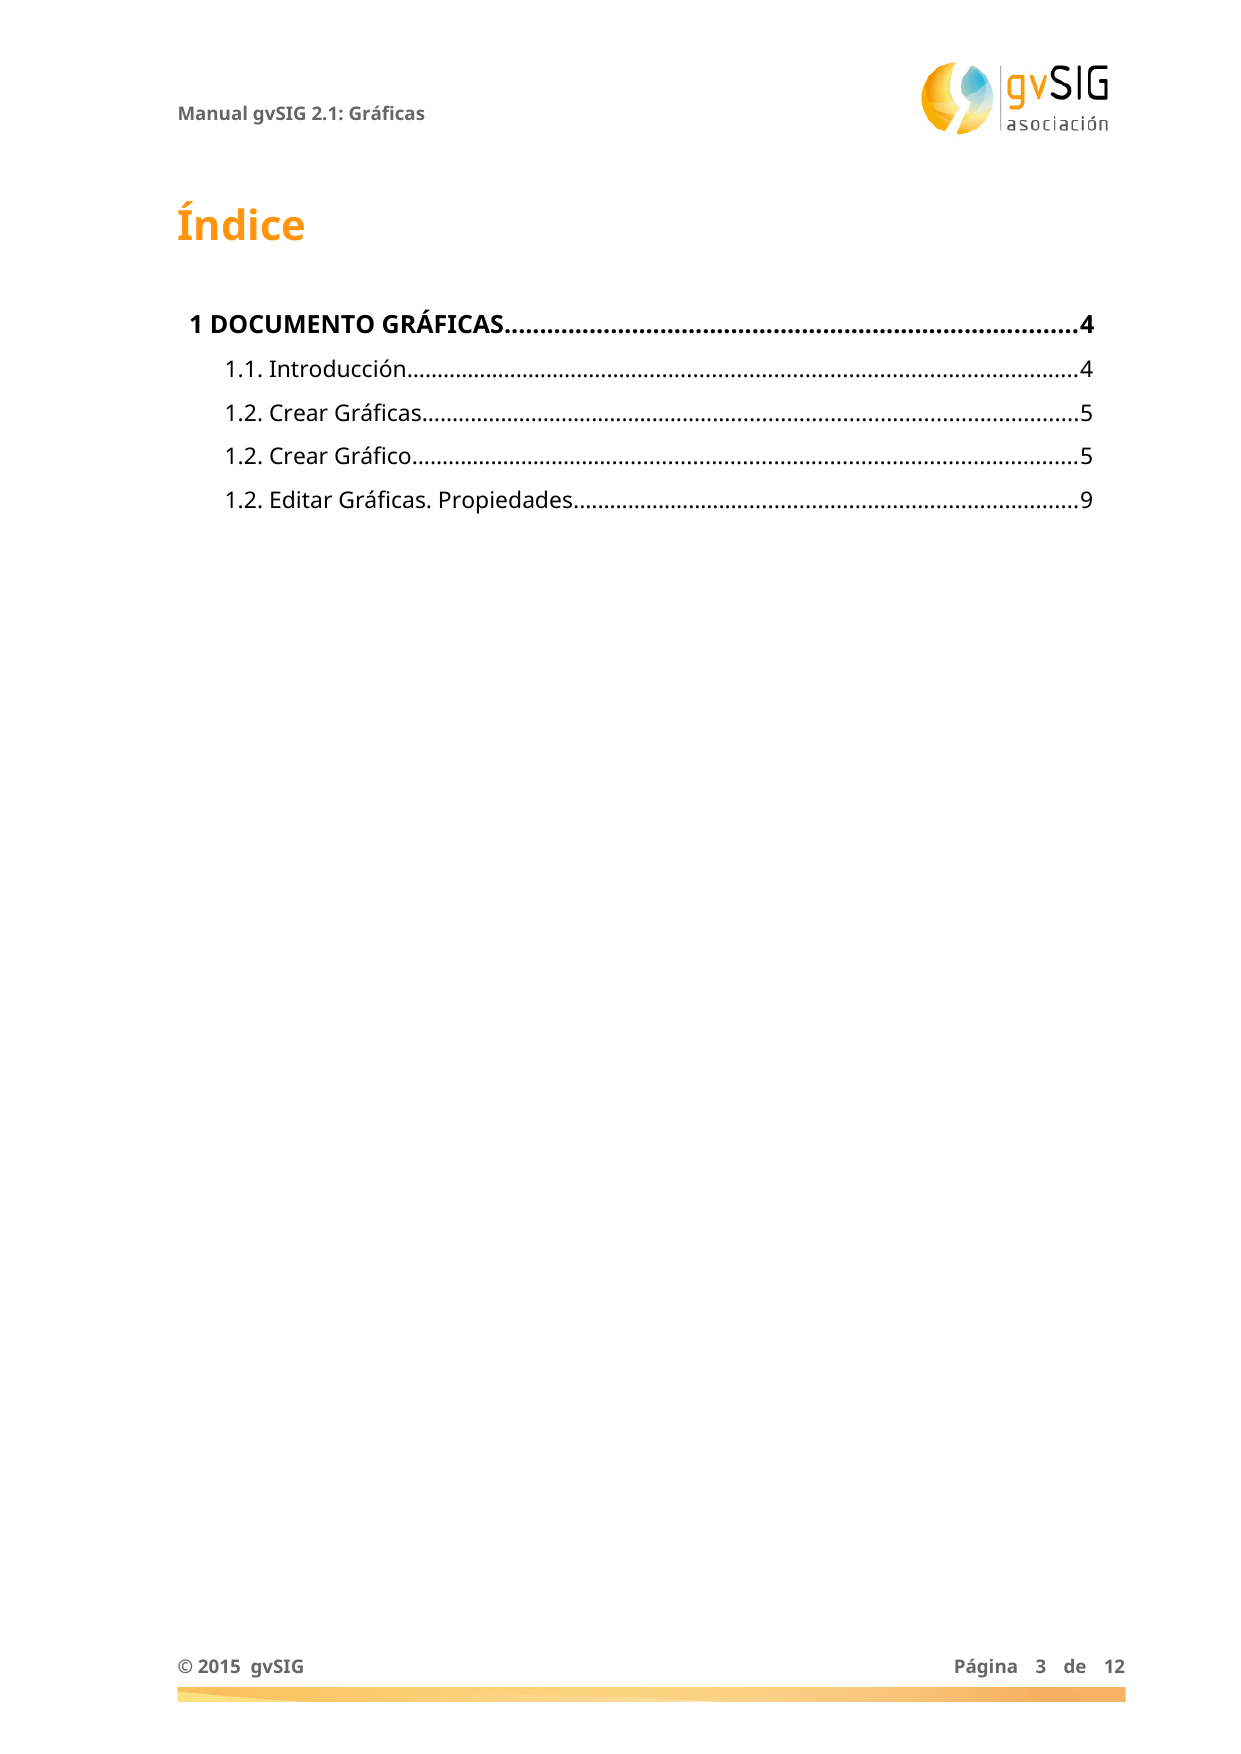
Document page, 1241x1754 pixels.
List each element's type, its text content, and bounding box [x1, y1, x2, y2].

picture [902, 47, 1122, 148]
text 1.2. Crear Gráficas 5 [218, 397, 1125, 428]
text 1 Documento gráficas 4 [189, 306, 1125, 340]
text Índice [177, 196, 1125, 253]
text 1.2. Crear Gráfico 5 [218, 440, 1125, 472]
text 1.1. Introducción 4 [218, 353, 1125, 384]
picture [177, 1687, 1126, 1702]
text 1.2. Editar Gráficas. Propiedades. 9 [218, 484, 1125, 515]
